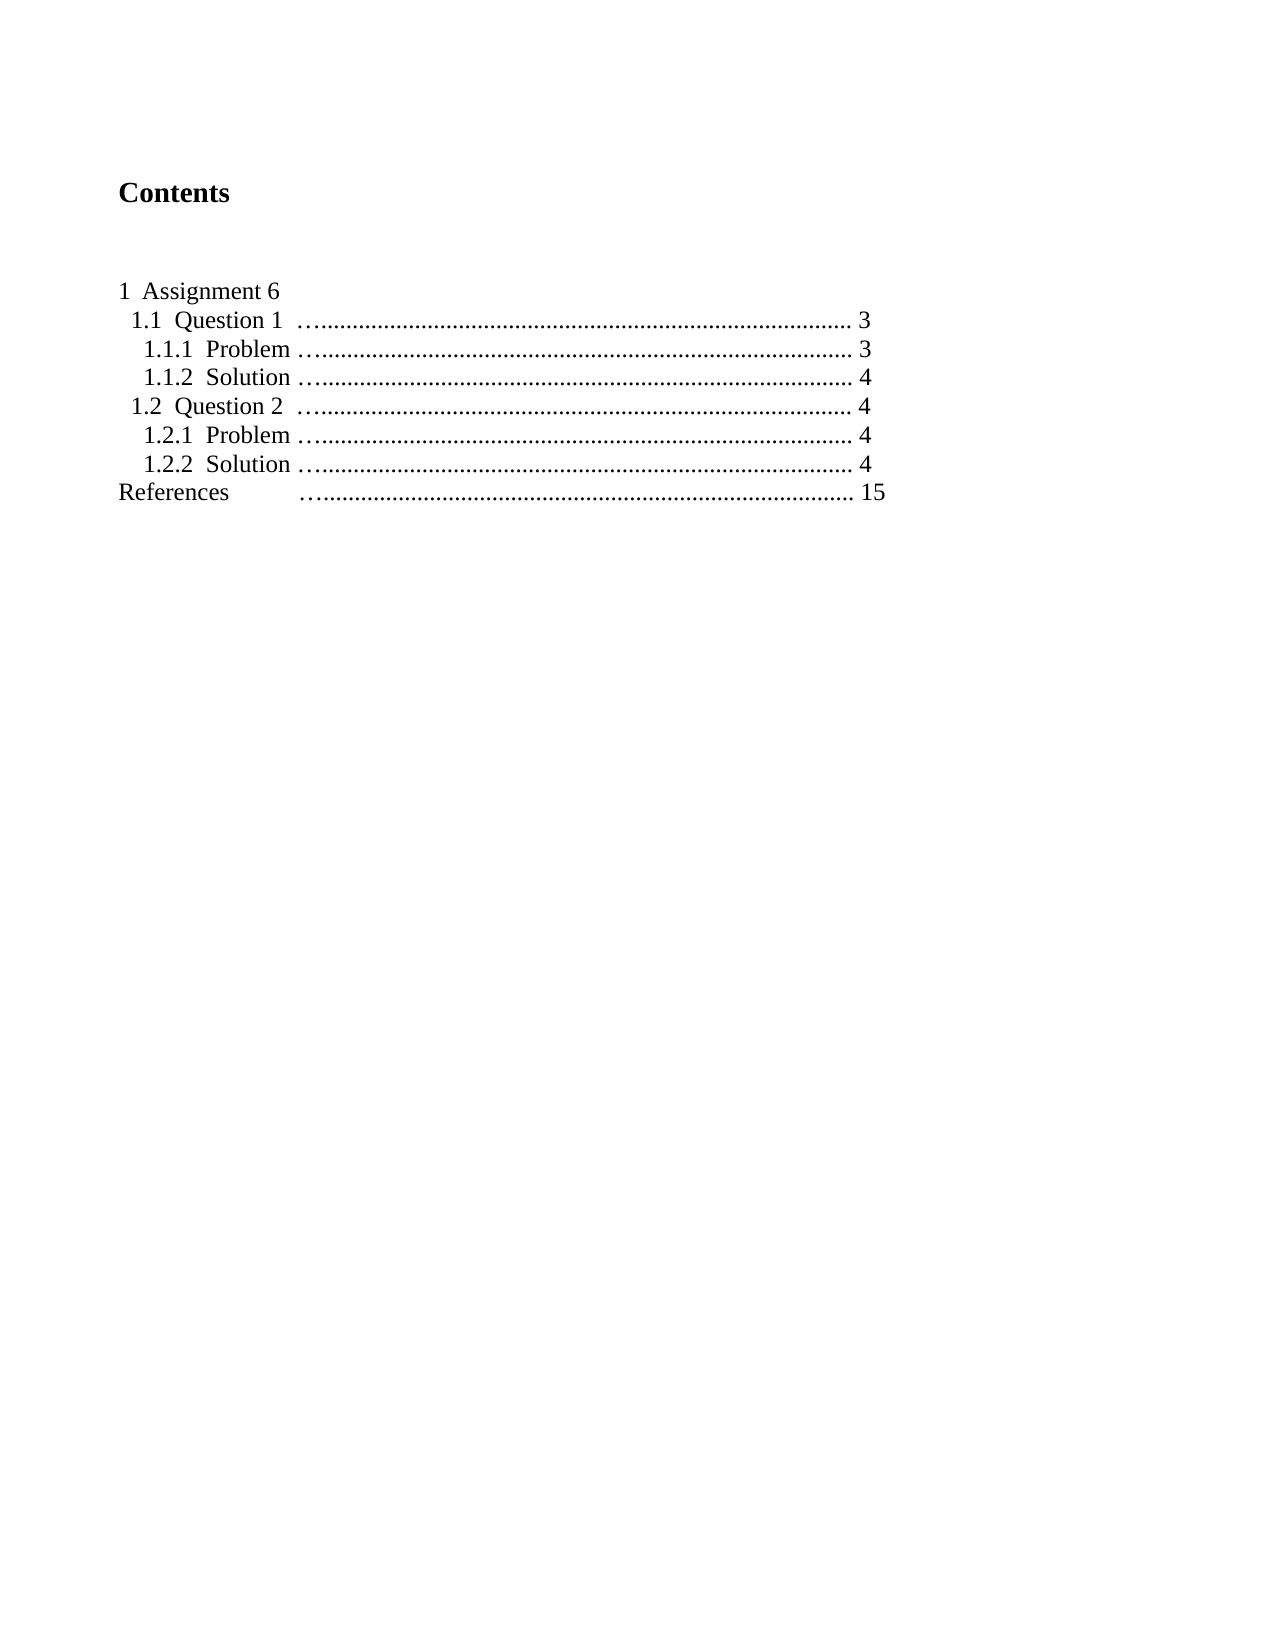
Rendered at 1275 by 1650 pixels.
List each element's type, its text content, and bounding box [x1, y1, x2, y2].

text 1.2.1 Problem …..................................................................................... 4 [118, 420, 1157, 449]
text 1.2 Question 2 …..................................................................................... 4 [118, 391, 1157, 420]
text 1 Assignment 6 [118, 276, 1157, 305]
text 1.1.2 Solution …..................................................................................... 4 [118, 362, 1157, 391]
text 1.2.2 Solution …..................................................................................... 4 [118, 449, 1157, 477]
text 1.1.1 Problem …..................................................................................... 3 [118, 334, 1157, 362]
text 1.1 Question 1 …..................................................................................... 3 [118, 305, 1157, 334]
text References …..................................................................................... 15 [118, 477, 1157, 506]
text Contents [118, 176, 1157, 209]
